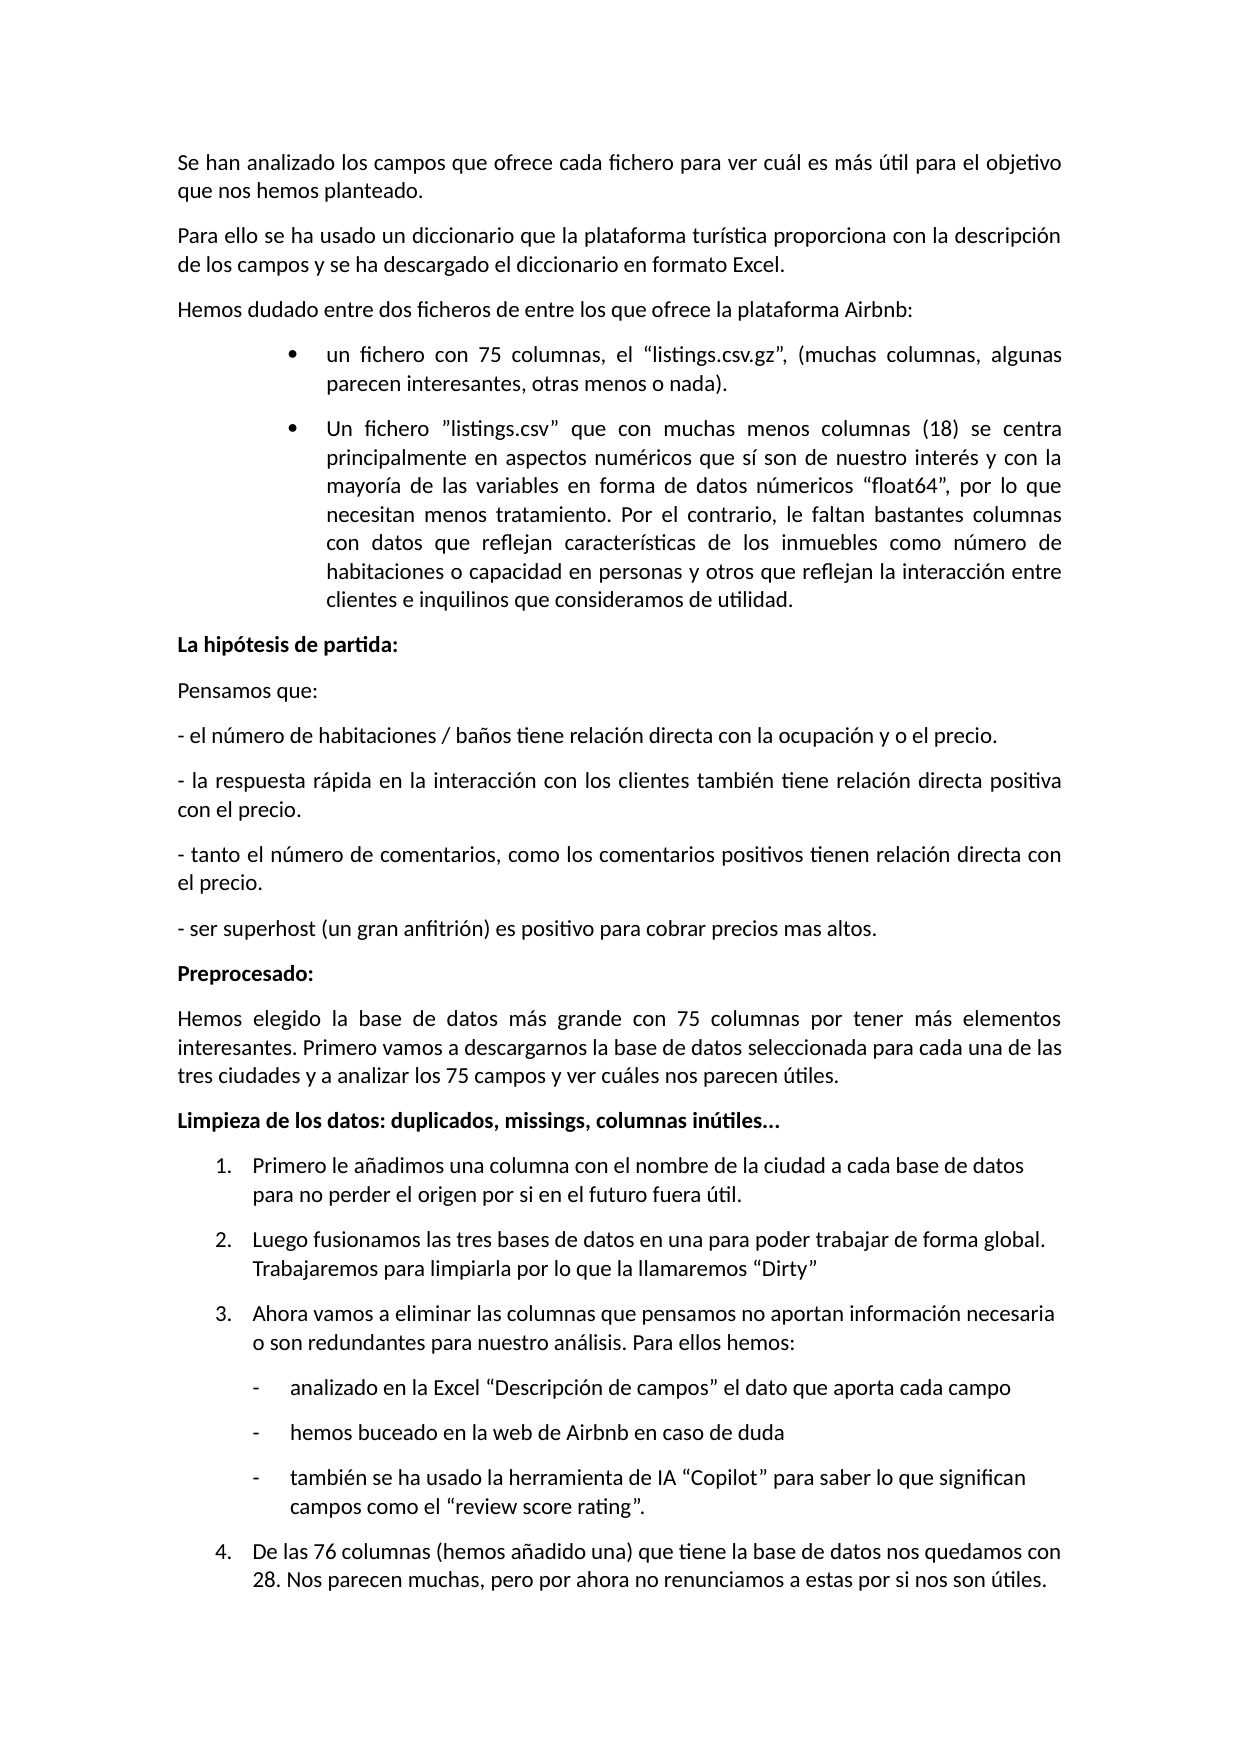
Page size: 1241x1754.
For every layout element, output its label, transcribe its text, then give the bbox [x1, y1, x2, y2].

list Un fichero ”listings.csv” que con muchas menos columnas (18) se centra principalmente en aspectos numéricos que sí son de nuestro interés y con la mayoría de las variables en forma de datos númericos “float64”, por lo que necesitan menos tratamiento. Por el contrario, le faltan bastantes columnas con datos que reflejan características de los inmuebles como número de habitaciones o capacidad en personas y otros que reflejan la interacción entre clientes e inquilinos que consideramos de utilidad. [288, 414, 1063, 613]
list Ahora vamos a eliminar las columnas que pensamos no aportan información necesaria o son redundantes para nuestro análisis. Para ellos hemos: [215, 1299, 1063, 1356]
list analizado en la Excel “Descripción de campos” el dato que aporta cada campo [252, 1373, 1063, 1401]
text Limpieza de los datos: duplicados, missings, columnas inútiles... [177, 1106, 1063, 1134]
text La hipótesis de partida: [177, 631, 1063, 658]
text Para ello se ha usado un diccionario que la plataforma turística proporciona con la descripción de los campos y se ha descargado el diccionario en formato Excel. [177, 221, 1063, 278]
text Hemos elegido la base de datos más grande con 75 columnas por tener más elementos interesantes. Primero vamos a descargarnos la base de datos seleccionada para cada una de las tres ciudades y a analizar los 75 campos y ver cuáles nos parecen útiles. [177, 1004, 1063, 1089]
text - tanto el número de comentarios, como los comentarios positivos tienen relación directa con el precio. [177, 840, 1063, 896]
list un fichero con 75 columnas, el “listings.csv.gz”, (muchas columnas, algunas parecen interesantes, otras menos o nada). [288, 340, 1063, 397]
text - el número de habitaciones / baños tiene relación directa con la ocupación y o el precio. [177, 721, 1063, 749]
list Primero le añadimos una columna con el nombre de la ciudad a cada base de datos para no perder el origen por si en el futuro fuera útil. [215, 1152, 1063, 1208]
text Hemos dudado entre dos ficheros de entre los que ofrece la plataforma Airbnb: [177, 295, 1063, 323]
list De las 76 columnas (hemos añadido una) que tiene la base de datos nos quedamos con 28. Nos parecen muchas, pero por ahora no renunciamos a estas por si nos son útiles. [215, 1537, 1063, 1593]
text Pensamos que: [177, 676, 1063, 704]
text - la respuesta rápida en la interacción con los clientes también tiene relación directa positiva con el precio. [177, 766, 1063, 823]
text Preprocesado: [177, 959, 1063, 987]
text - ser superhost (un gran anfitrión) es positivo para cobrar precios mas altos. [177, 914, 1063, 942]
list hemos buceado en la web de Airbnb en caso de duda [252, 1418, 1063, 1446]
list Luego fusionamos las tres bases de datos en una para poder trabajar de forma global. Trabajaremos para limpiarla por lo que la llamaremos “Dirty” [215, 1225, 1063, 1282]
text Se han analizado los campos que ofrece cada fichero para ver cuál es más útil para el objetivo que nos hemos planteado. [177, 148, 1063, 204]
list también se ha usado la herramienta de IA “Copilot” para saber lo que significan campos como el “review score rating”. [252, 1463, 1063, 1520]
